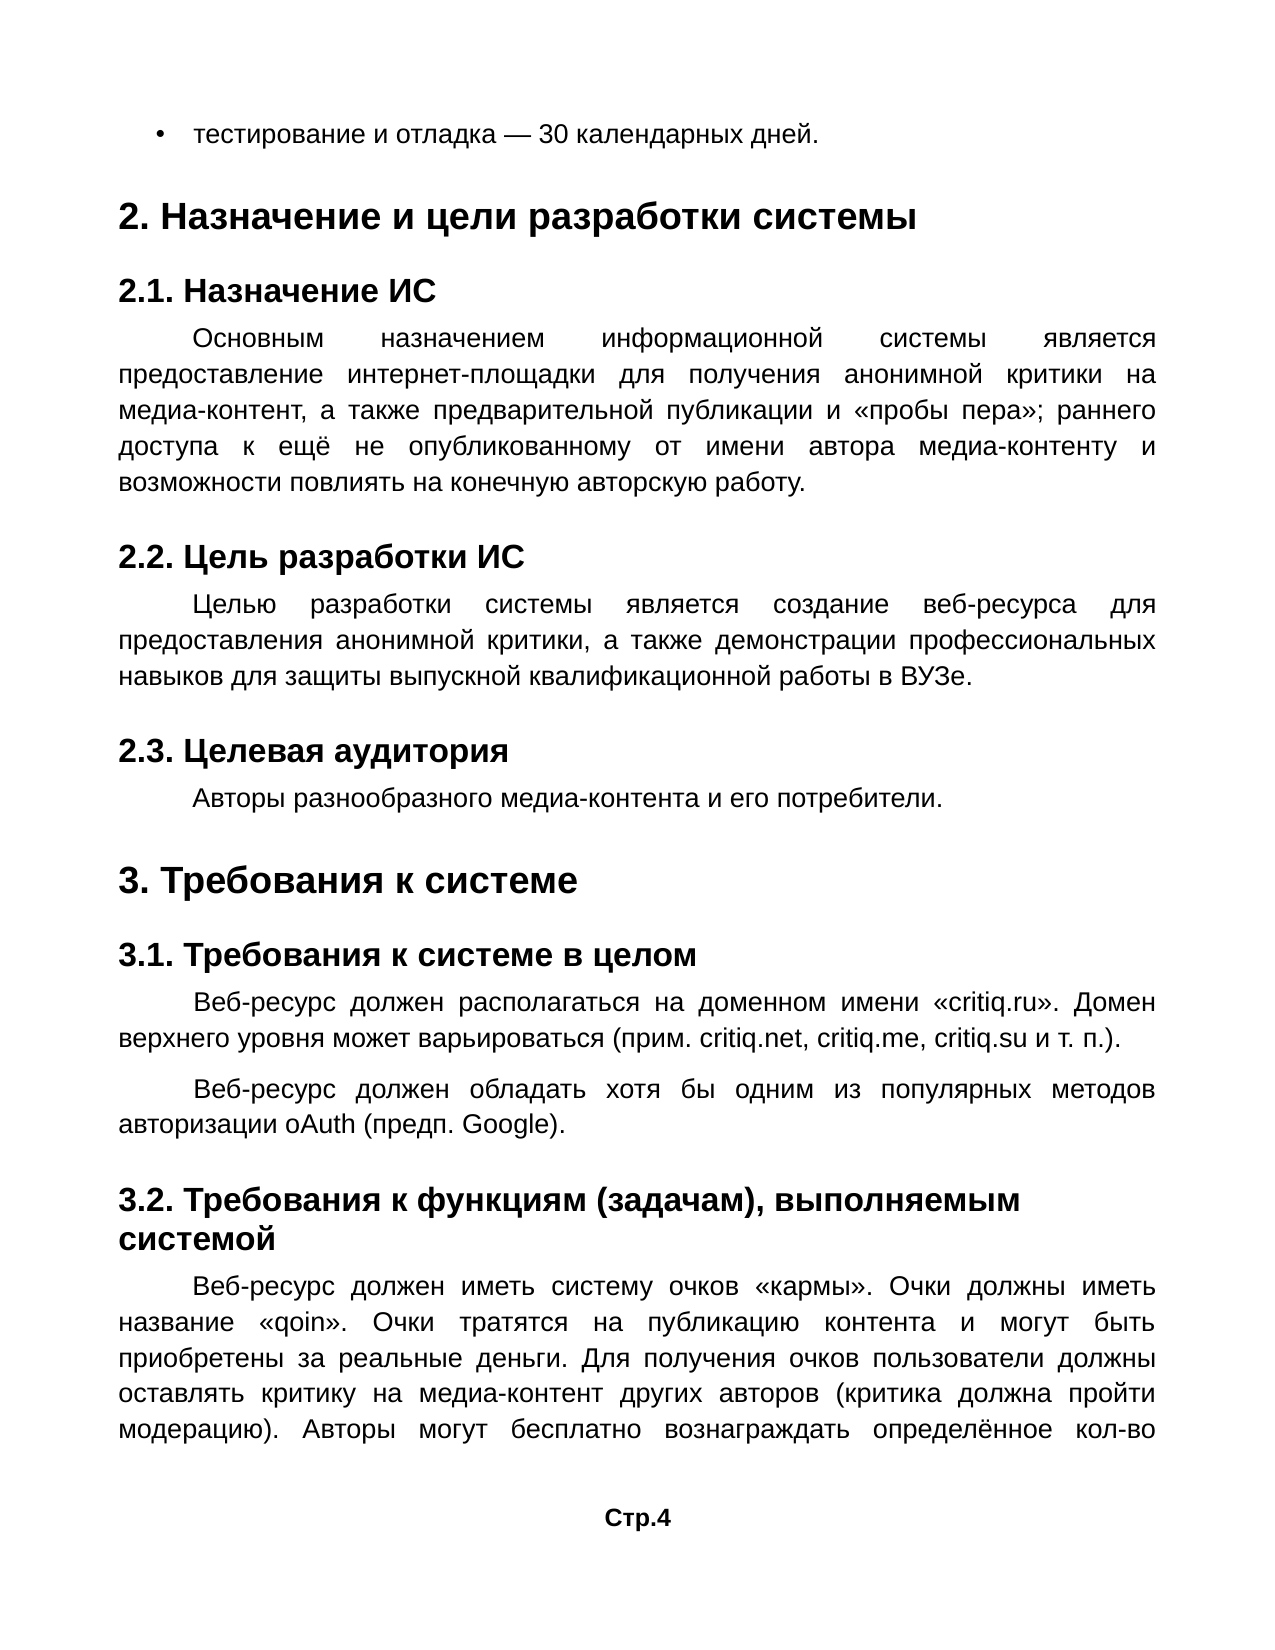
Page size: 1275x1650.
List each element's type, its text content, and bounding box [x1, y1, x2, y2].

subtitle 2.2. Цель разработки ИС [118, 537, 1157, 576]
subtitle 2. Назначение и цели разработки системы [118, 194, 1157, 237]
list тестирование и отладка — 30 календарных дней. [156, 118, 1157, 149]
text Веб-ресурс должен обладать хотя бы одним из популярных методов авторизации oAuth (предп. Google). [118, 1073, 1157, 1140]
text Авторы разнообразного медиа-контента и его потребители. [118, 782, 1157, 814]
subtitle 3.1. Требования к системе в целом [118, 935, 1157, 974]
subtitle 2.1. Назначение ИС [118, 271, 1157, 309]
subtitle 3.2. Требования к функциям (задачам), выполняемым системой [118, 1180, 1157, 1257]
subtitle 3. Требования к системе [118, 858, 1157, 902]
text Целью разработки системы является создание веб-ресурса для предоставления анонимной критики, а также демонстрации профессиональных навыков для защиты выпускной квалификационной работы в ВУЗе. [118, 588, 1157, 691]
text Веб-ресурс должен иметь систему очков «кармы». Очки должны иметь название «qoin». Очки тратятся на публикацию контента и могут быть приобретены за реальные деньги. Для получения очков пользователи должны оставлять критику на медиа-контент других авторов (критика должна пройти модерацию). Авторы могут бесплатно вознаграждать определённое кол-во [118, 1270, 1157, 1445]
text Веб-ресурс должен располагаться на доменном имени «critiq.ru». Домен верхнего уровня может варьироваться (прим. critiq.net, critiq.me, critiq.su и т. п.). [118, 986, 1157, 1053]
subtitle 2.3. Целевая аудитория [118, 731, 1157, 770]
text Основным назначением информационной системы является предоставление интернет-площадки для получения анонимной критики на медиа-контент, а также предварительной публикации и «пробы пера»; раннего доступа к ещё не опубликованному от имени автора медиа-контенту и возможности повлиять на конечную авторскую работу. [118, 322, 1157, 497]
